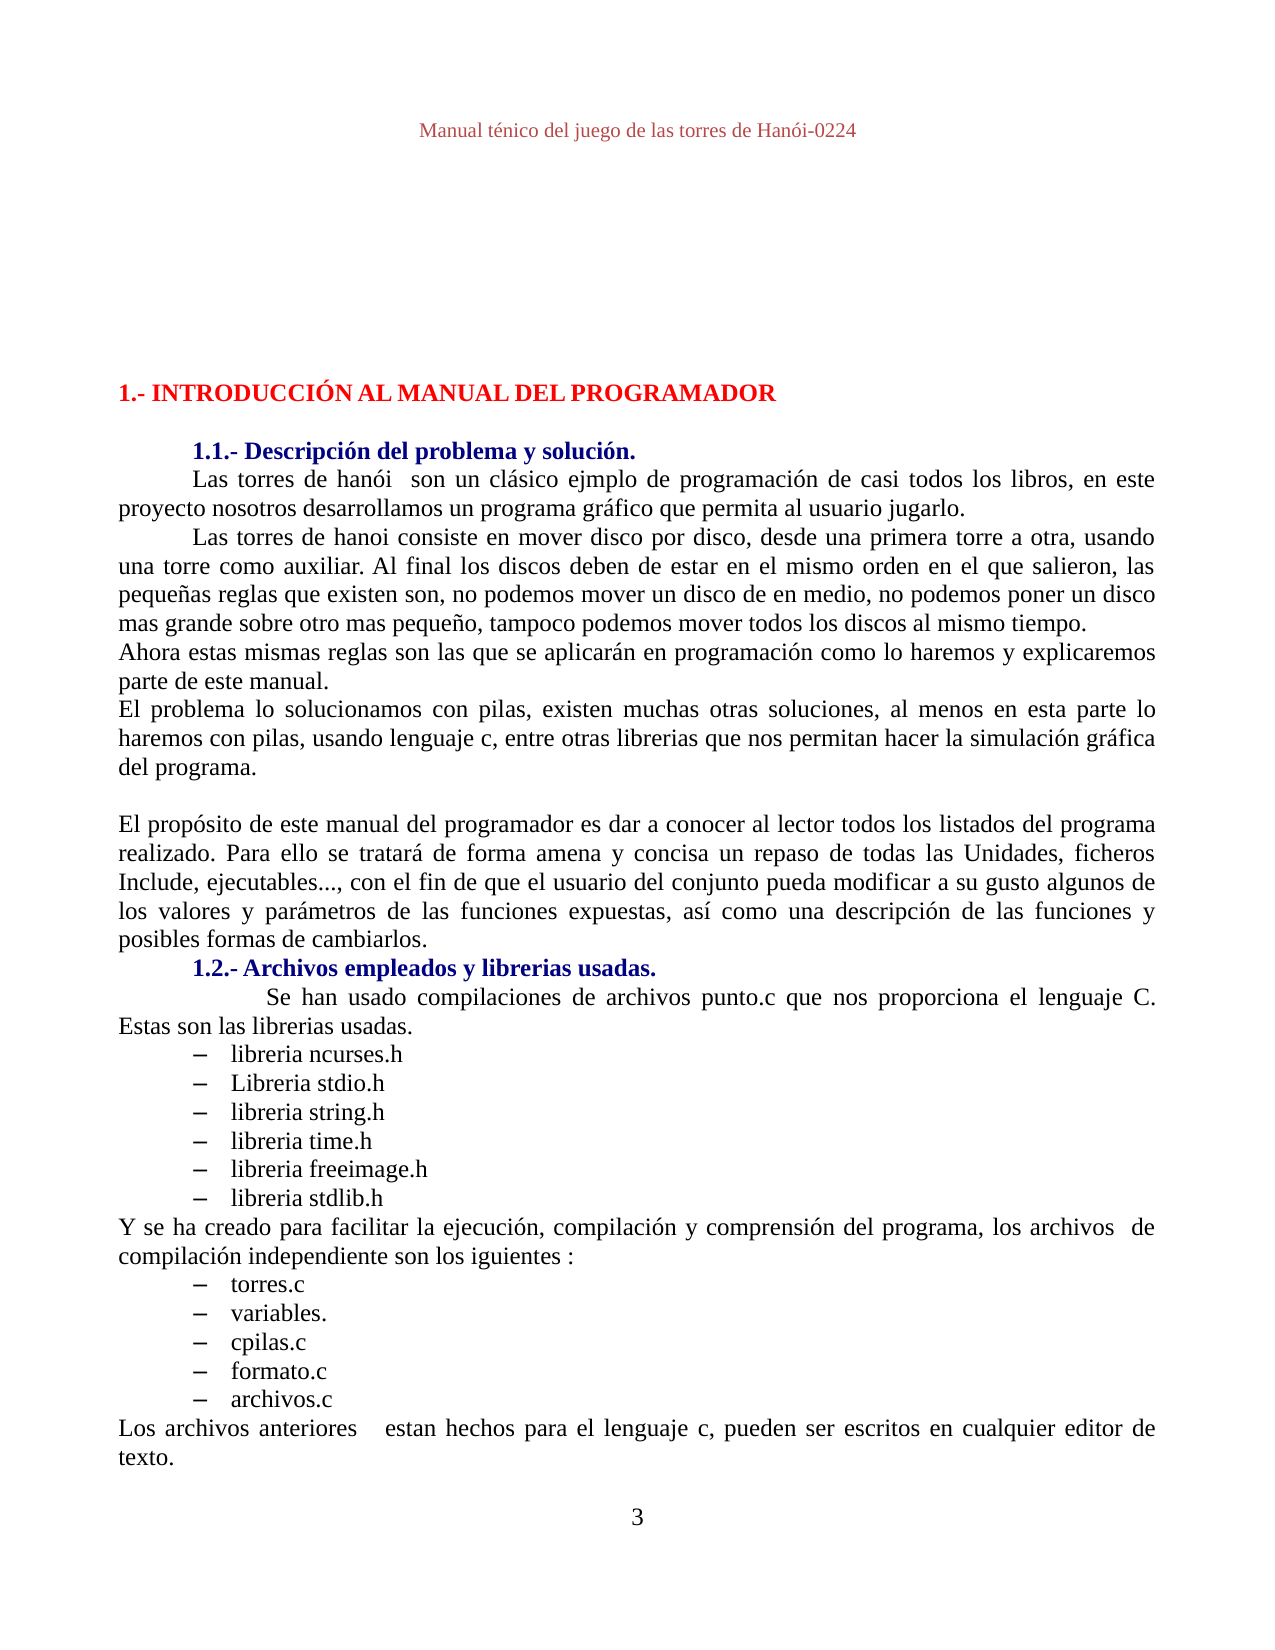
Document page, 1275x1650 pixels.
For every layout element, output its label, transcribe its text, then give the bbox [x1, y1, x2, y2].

list libreria ncurses.h [193, 1039, 1157, 1068]
text Ahora estas mismas reglas son las que se aplicarán en programación como lo haremos y explicaremos parte de este manual. [118, 637, 1157, 694]
text 1.2.- Archivos empleados y librerias usadas. [118, 953, 1157, 982]
list archivos.c [193, 1384, 1157, 1413]
text Las torres de hanói son un clásico ejmplo de programación de casi todos los libros, en este proyecto nosotros desarrollamos un programa gráfico que permita al usuario jugarlo. [118, 464, 1157, 522]
text Y se ha creado para facilitar la ejecución, compilación y comprensión del programa, los archivos de compilación independiente son los iguientes : [118, 1212, 1157, 1269]
text Los archivos anteriores estan hechos para el lenguaje c, pueden ser escritos en cualquier editor de texto. [118, 1413, 1157, 1471]
list libreria freeimage.h [193, 1154, 1157, 1183]
text El propósito de este manual del programador es dar a conocer al lector todos los listados del programa realizado. Para ello se tratará de forma amena y concisa un repaso de todas las Unidades, ficheros Include, ejecutables..., con el fin de que el usuario del conjunto pueda modificar a su gusto algunos de los valores y parámetros de las funciones expuestas, así como una descripción de las funciones y posibles formas de cambiarlos. [118, 809, 1157, 953]
list torres.c [193, 1269, 1157, 1298]
list libreria string.h [193, 1097, 1157, 1126]
list libreria time.h [193, 1126, 1157, 1154]
text 1.1.- Descripción del problema y solución. [118, 436, 1157, 464]
text 1.- INTRODUCCIÓN AL MANUAL DEL PROGRAMADOR [118, 378, 1157, 407]
list Libreria stdio.h [193, 1068, 1157, 1097]
text El problema lo solucionamos con pilas, existen muchas otras soluciones, al menos en esta parte lo haremos con pilas, usando lenguaje c, entre otras librerias que nos permitan hacer la simulación gráfica del programa. [118, 694, 1157, 781]
text Las torres de hanoi consiste en mover disco por disco, desde una primera torre a otra, usando una torre como auxiliar. Al final los discos deben de estar en el mismo orden en el que salieron, las pequeñas reglas que existen son, no podemos mover un disco de en medio, no podemos poner un disco mas grande sobre otro mas pequeño, tampoco podemos mover todos los discos al mismo tiempo. [118, 522, 1157, 637]
list cpilas.c [193, 1327, 1157, 1356]
text Se han usado compilaciones de archivos punto.c que nos proporciona el lenguaje C. Estas son las librerias usadas. [118, 982, 1157, 1039]
list variables. [193, 1298, 1157, 1327]
list libreria stdlib.h [193, 1183, 1157, 1212]
list formato.c [193, 1356, 1157, 1384]
